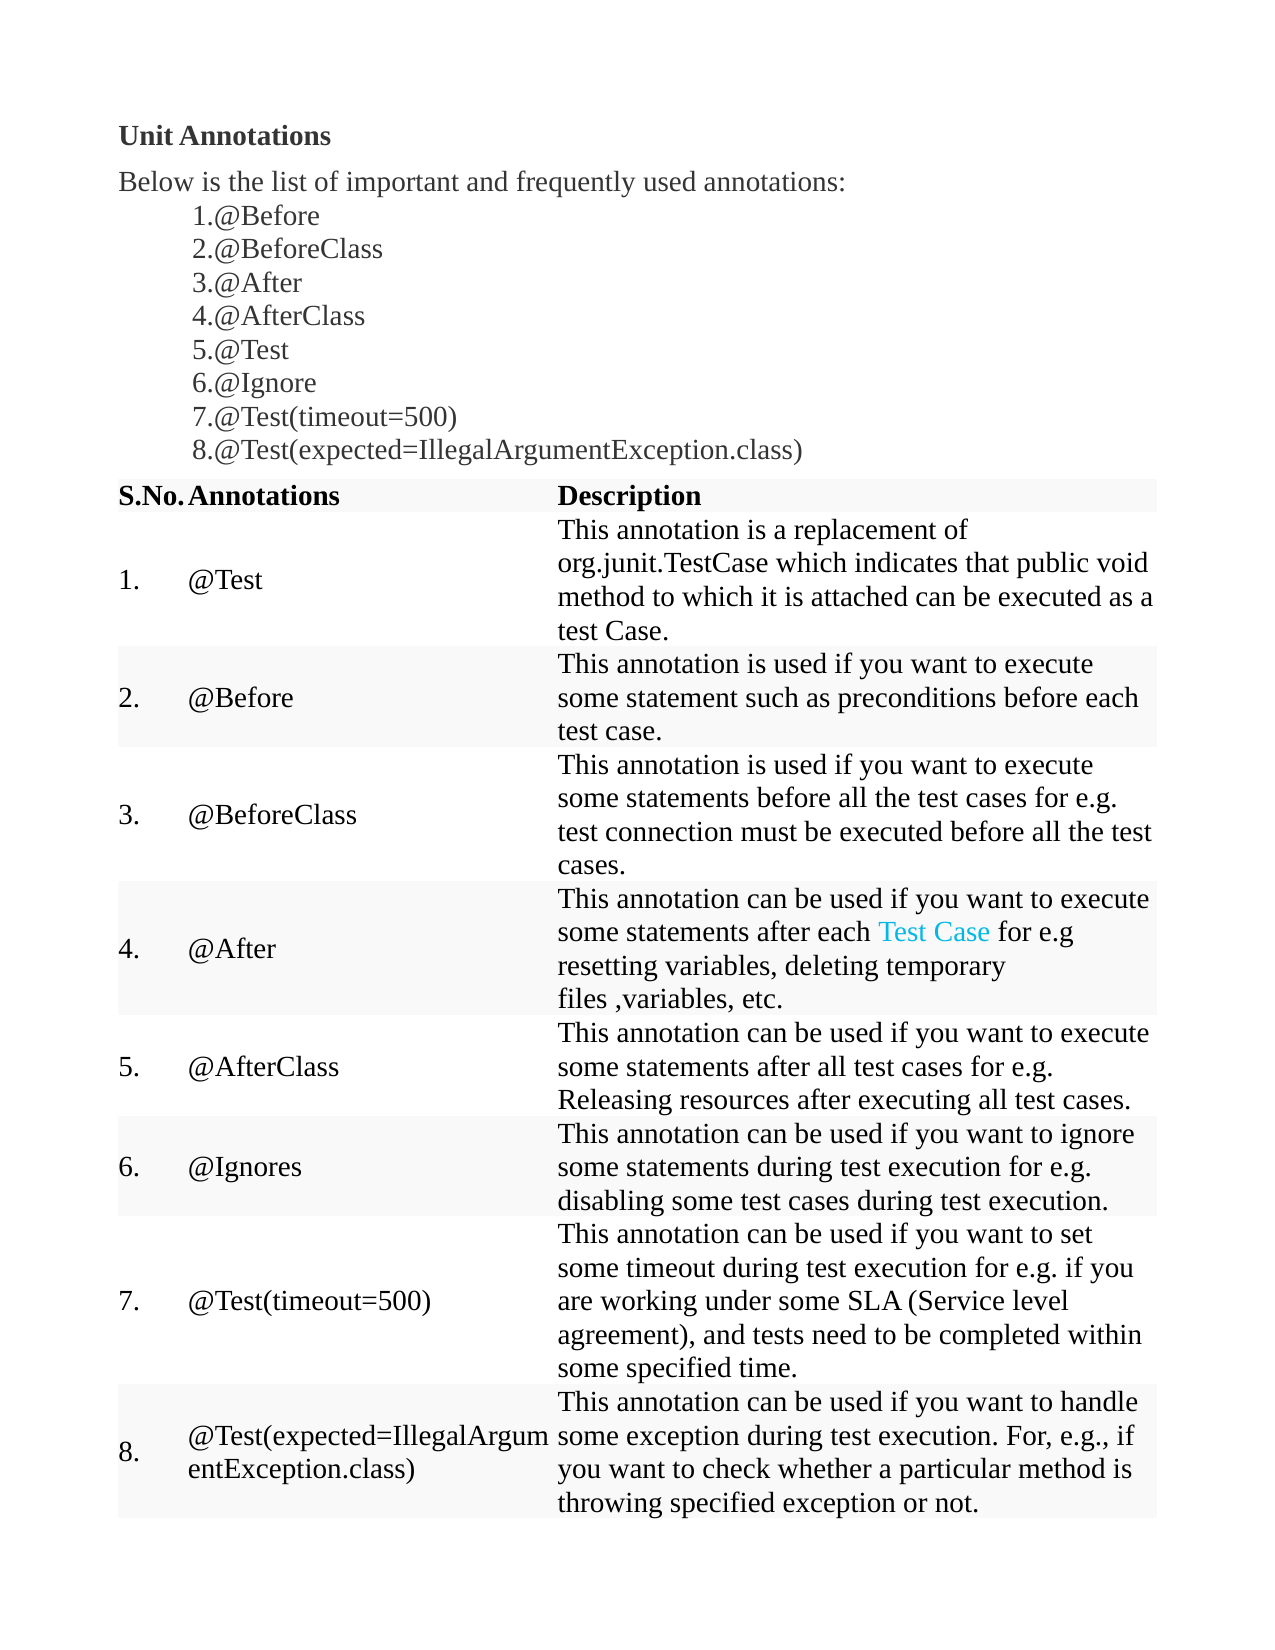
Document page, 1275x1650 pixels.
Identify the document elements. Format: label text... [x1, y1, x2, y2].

table_cell @Test(timeout=500) [188, 1216, 557, 1384]
table_cell @BeforeClass [188, 747, 557, 881]
table_cell 4. [118, 881, 188, 1015]
table_cell @After [188, 881, 557, 1015]
table_cell 1. [118, 512, 188, 646]
text Below is the list of important and frequently used annotations: [118, 164, 1157, 198]
list @After [118, 265, 1157, 298]
table_cell This annotation can be used if you want to set some timeout during test execution for e.g. if you are working under some SLA (Service level agreement), and tests need to be completed within some specified time. [557, 1216, 1157, 1384]
list @Ignore [118, 365, 1157, 399]
table_cell @Before [188, 646, 557, 747]
table_cell This annotation is used if you want to execute some statement such as preconditions before each test case. [557, 646, 1157, 747]
table_cell This annotation can be used if you want to ignore some statements during test execution for e.g. disabling some test cases during test execution. [557, 1116, 1157, 1216]
table_cell 8. [118, 1384, 188, 1518]
list @AfterClass [118, 298, 1157, 332]
table_cell This annotation can be used if you want to execute some statements after each Test Case for e.g resetting variables, deleting temporary files ,variables, etc. [557, 881, 1157, 1015]
table_cell 2. [118, 646, 188, 747]
table_cell This annotation is a replacement of org.junit.TestCase which indicates that public void method to which it is attached can be executed as a test Case. [557, 512, 1157, 646]
table_cell @Test(expected=IllegalArgumentException.class) [188, 1384, 557, 1518]
table_cell This annotation can be used if you want to handle some exception during test execution. For, e.g., if you want to check whether a particular method is throwing specified exception or not. [557, 1384, 1157, 1518]
list @Before [118, 198, 1157, 231]
table_cell 5. [118, 1015, 188, 1116]
table_cell This annotation can be used if you want to execute some statements after all test cases for e.g. Releasing resources after executing all test cases. [557, 1015, 1157, 1116]
list @Test(expected=IllegalArgumentException.class) [118, 432, 1157, 466]
table_header S.No. [118, 479, 188, 512]
table_cell 7. [118, 1216, 188, 1384]
list @BeforeClass [118, 231, 1157, 265]
table_header Annotations [188, 479, 557, 512]
table_cell @AfterClass [188, 1015, 557, 1116]
table_cell @Ignores [188, 1116, 557, 1216]
table_cell 6. [118, 1116, 188, 1216]
subtitle Unit Annotations [118, 118, 1157, 152]
table_cell This annotation is used if you want to execute some statements before all the test cases for e.g. test connection must be executed before all the test cases. [557, 747, 1157, 881]
table_header Description [557, 479, 1157, 512]
list @Test(timeout=500) [118, 399, 1157, 432]
table_cell @Test [188, 512, 557, 646]
table_cell 3. [118, 747, 188, 881]
list @Test [118, 332, 1157, 365]
